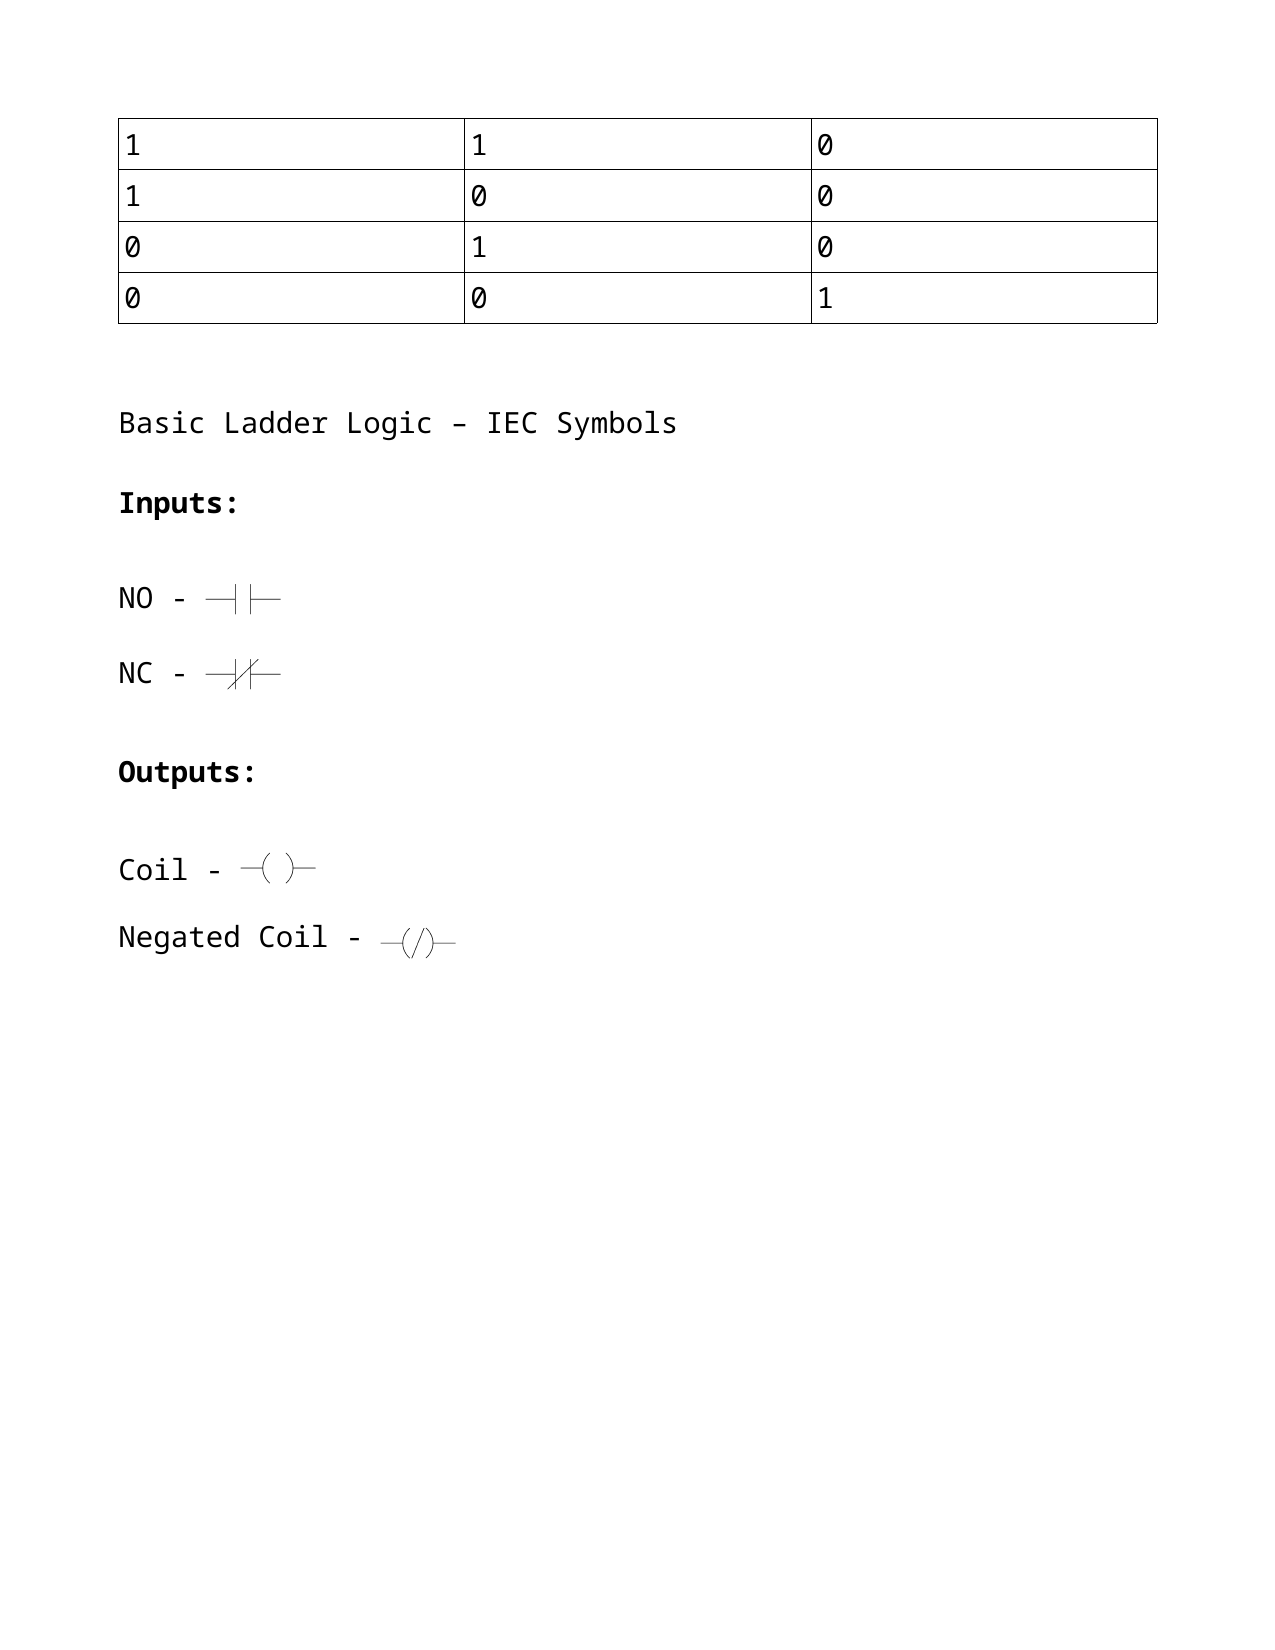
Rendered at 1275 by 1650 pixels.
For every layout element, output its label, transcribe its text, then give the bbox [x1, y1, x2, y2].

table_cell 0 [812, 170, 1157, 221]
picture [240, 830, 316, 906]
table_cell 1 [465, 222, 811, 272]
text [316, 830, 1157, 905]
table_cell 1 [812, 273, 1157, 323]
text [281, 561, 1157, 636]
picture [380, 905, 456, 981]
text [281, 636, 1157, 711]
table_cell 1 [119, 119, 464, 169]
text Inputs: [118, 482, 1157, 522]
text [456, 905, 1157, 980]
table_cell 0 [812, 119, 1157, 169]
text Coil - [118, 830, 240, 905]
picture [205, 561, 281, 712]
table_cell 0 [119, 222, 464, 272]
table_cell 0 [465, 273, 811, 323]
text NO - [118, 561, 205, 636]
text Negated Coil - [118, 905, 380, 980]
table_cell 1 [465, 119, 811, 169]
text NC - [118, 636, 205, 711]
table_cell 0 [119, 273, 464, 323]
table_cell 0 [812, 222, 1157, 272]
table_cell 1 [119, 170, 464, 221]
text Outputs: [118, 751, 1157, 791]
table_cell 0 [465, 170, 811, 221]
text Basic Ladder Logic – IEC Symbols [118, 403, 1157, 442]
